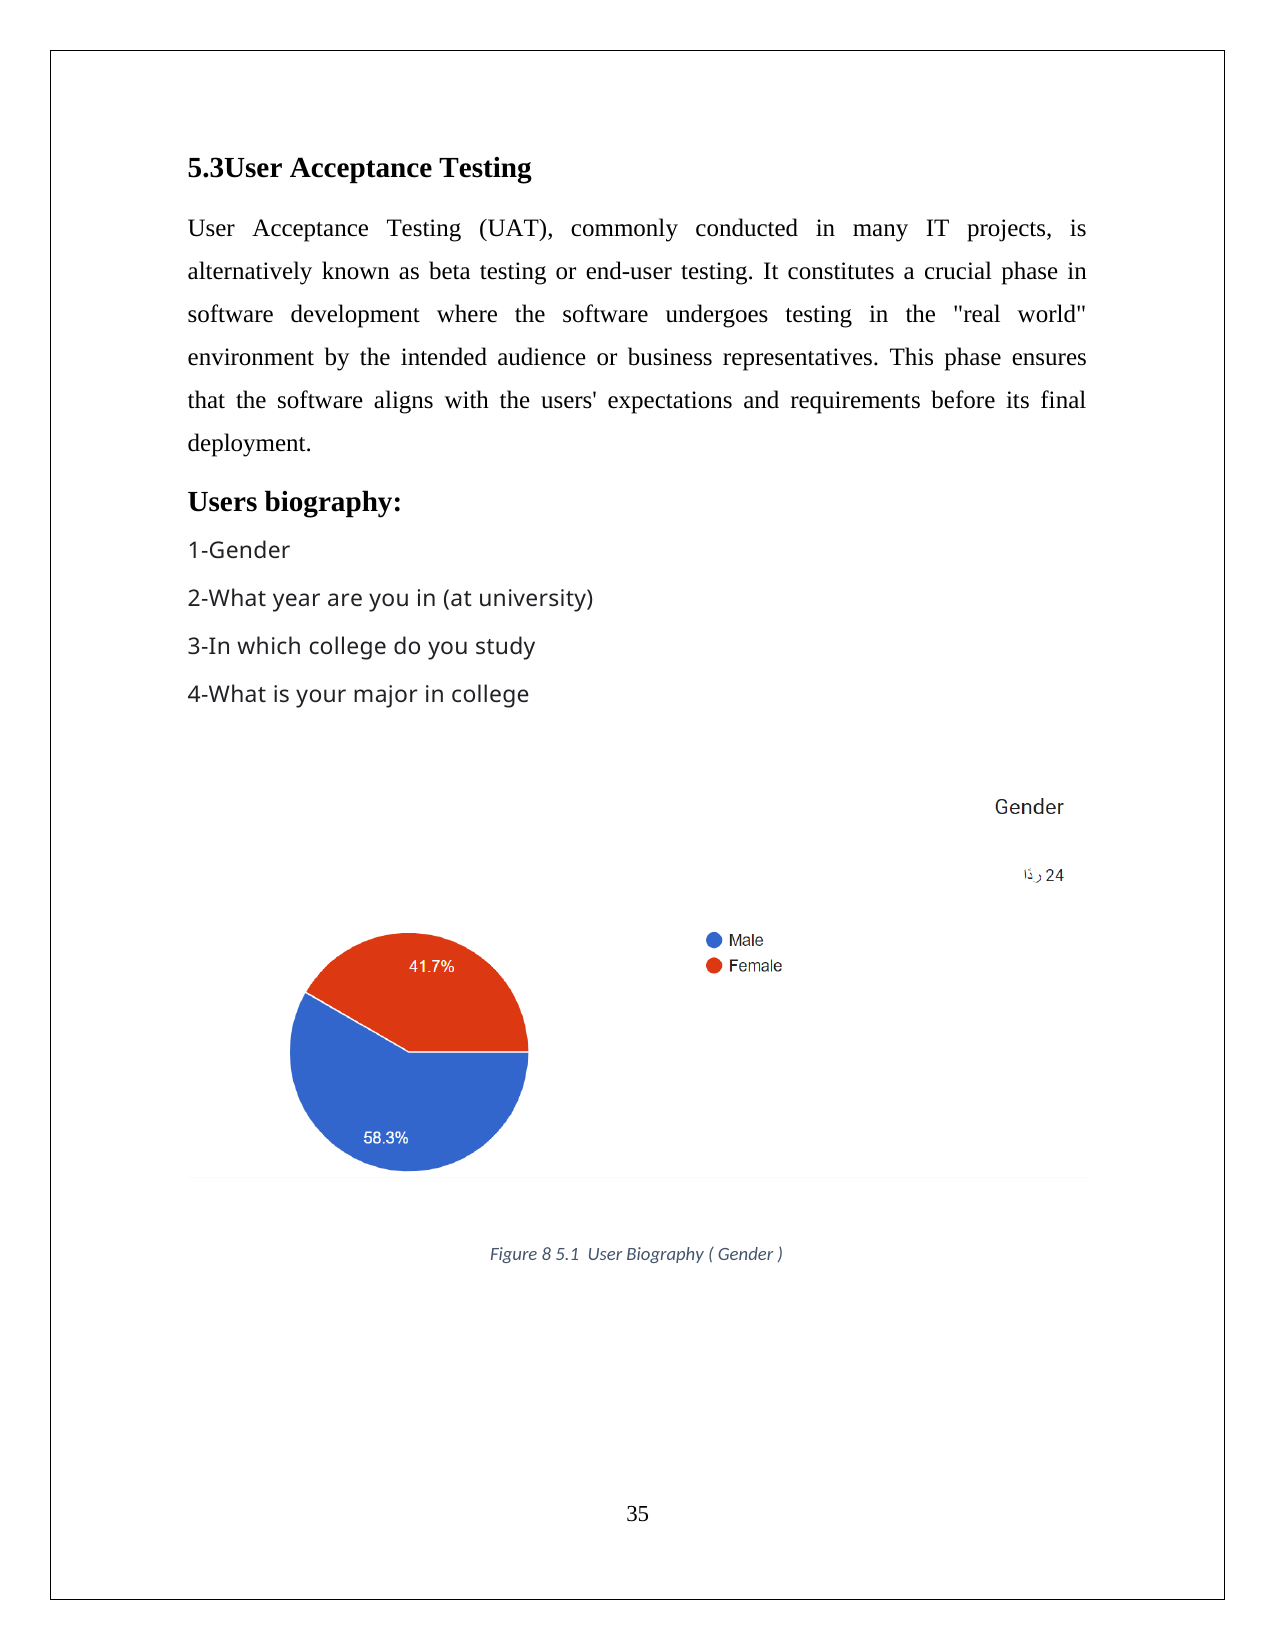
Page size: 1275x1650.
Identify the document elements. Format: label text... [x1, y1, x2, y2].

text 4-What is your major in college [187, 678, 1087, 709]
text Figure 8 5.1 User Biography ( Gender ) [187, 1242, 1087, 1265]
text 3-In which college do you study [187, 630, 1087, 661]
text 2-What year are you in (at university) [187, 582, 1087, 613]
text User Acceptance Testing (UAT), commonly conducted in many IT projects, is alternatively known as beta testing or end-user testing. It constitutes a crucial phase in software development where the software undergoes testing in the "real world" environment by the intended audience or business representatives. This phase ensures that the software aligns with the users' expectations and requirements before its final deployment. [187, 213, 1087, 457]
text Users biography: [187, 484, 1087, 518]
text 1-Gender [187, 534, 1087, 566]
subtitle 5.3User Acceptance Testing [187, 150, 1087, 183]
